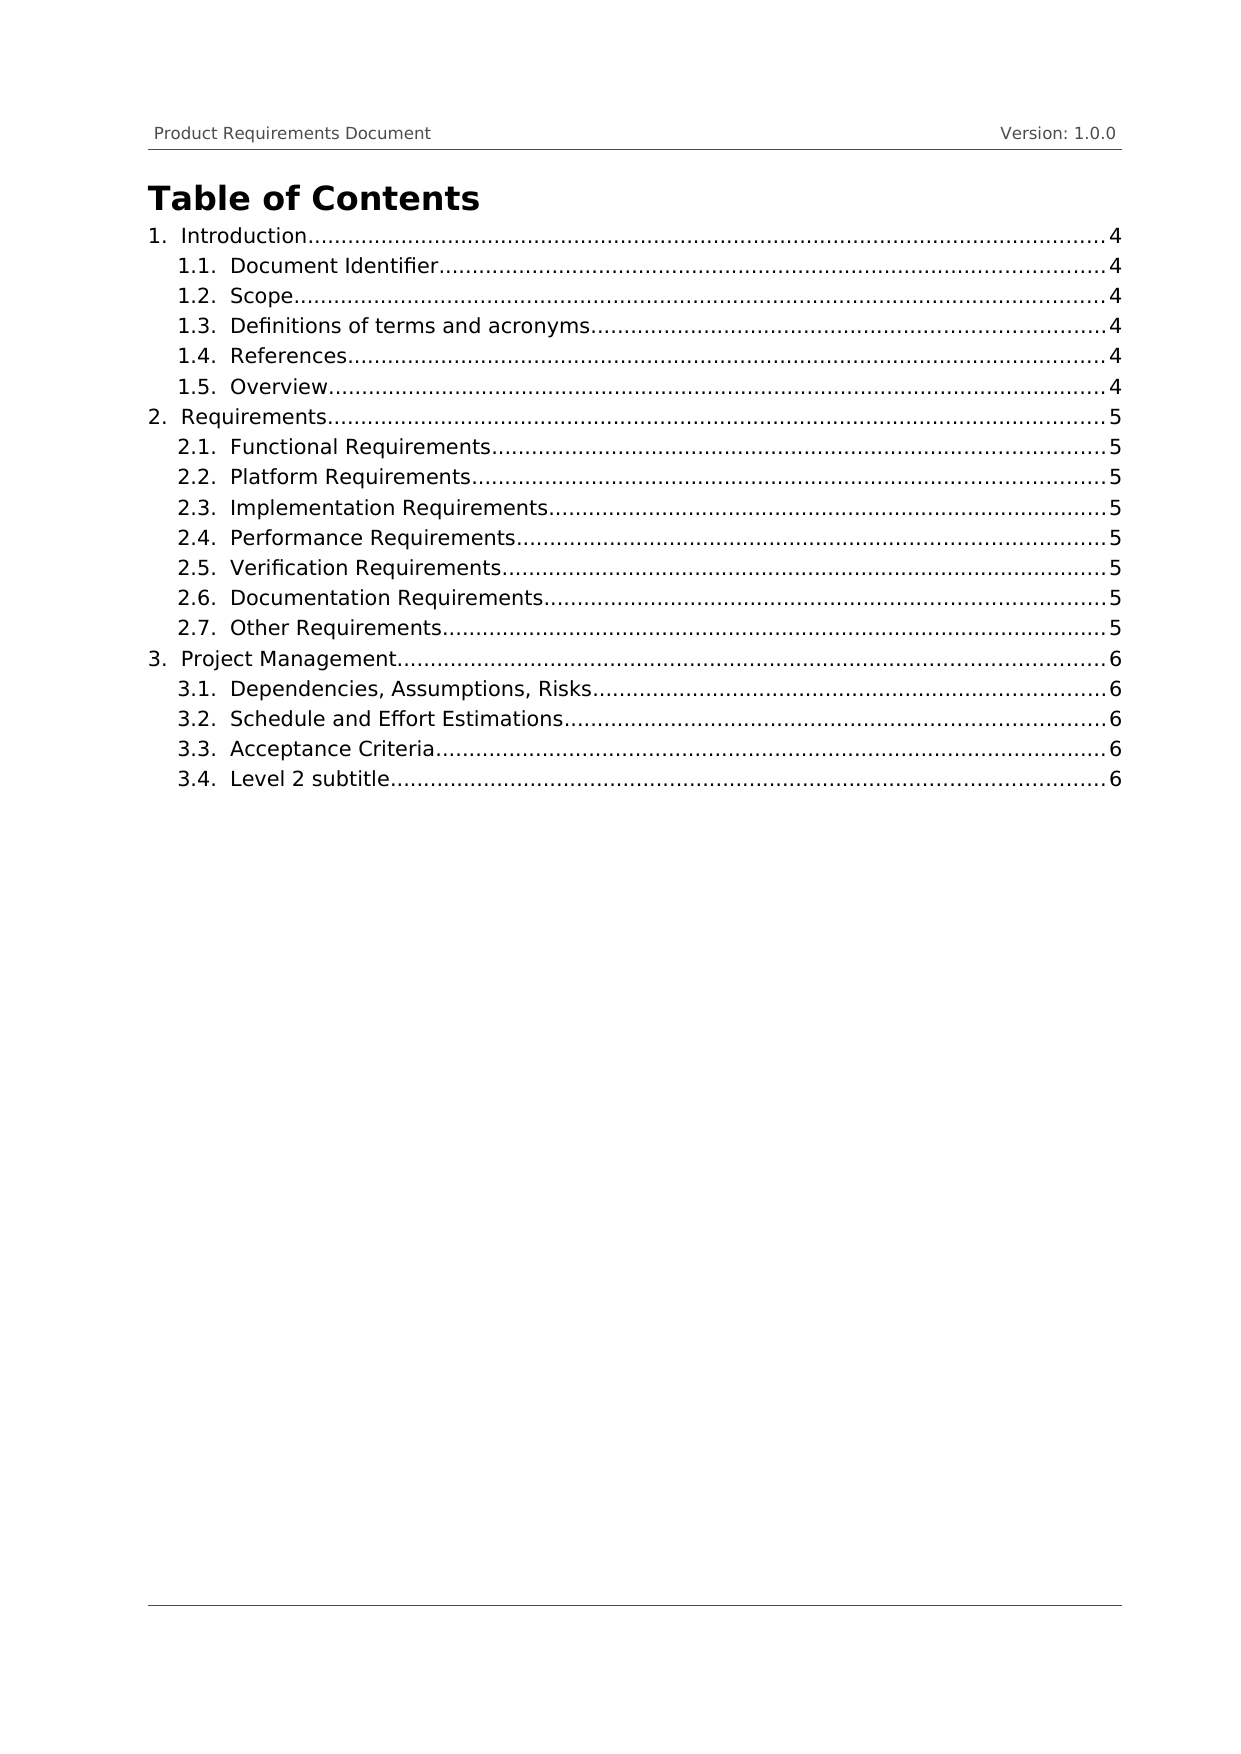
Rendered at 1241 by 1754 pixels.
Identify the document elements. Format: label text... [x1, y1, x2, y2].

text 2.7. Other Requirements 5 [177, 616, 1122, 641]
text 1.5. Overview 4 [177, 375, 1122, 399]
text 3.1. Dependencies, Assumptions, Risks 6 [177, 677, 1122, 701]
text 3.4. Level 2 subtitle 6 [177, 767, 1122, 792]
text 2.2. Platform Requirements 5 [177, 465, 1122, 490]
text 3.2. Schedule and Effort Estimations 6 [177, 707, 1122, 731]
text 2. Requirements 5 [148, 405, 1122, 429]
text 2.1. Functional Requirements 5 [177, 435, 1122, 459]
text 2.3. Implementation Requirements 5 [177, 496, 1122, 520]
text 1.2. Scope 4 [177, 284, 1122, 308]
text 3.3. Acceptance Criteria 6 [177, 737, 1122, 762]
text 2.5. Verification Requirements 5 [177, 556, 1122, 580]
text 2.6. Documentation Requirements 5 [177, 586, 1122, 611]
text 3. Project Management 6 [148, 647, 1122, 671]
text 1.1. Document Identifier 4 [177, 254, 1122, 278]
subtitle Table of Contents [148, 179, 1122, 218]
text 2.4. Performance Requirements 5 [177, 526, 1122, 550]
text 1.4. References 4 [177, 344, 1122, 369]
text 1.3. Definitions of terms and acronyms 4 [177, 314, 1122, 339]
text 1. Introduction 4 [148, 224, 1122, 248]
